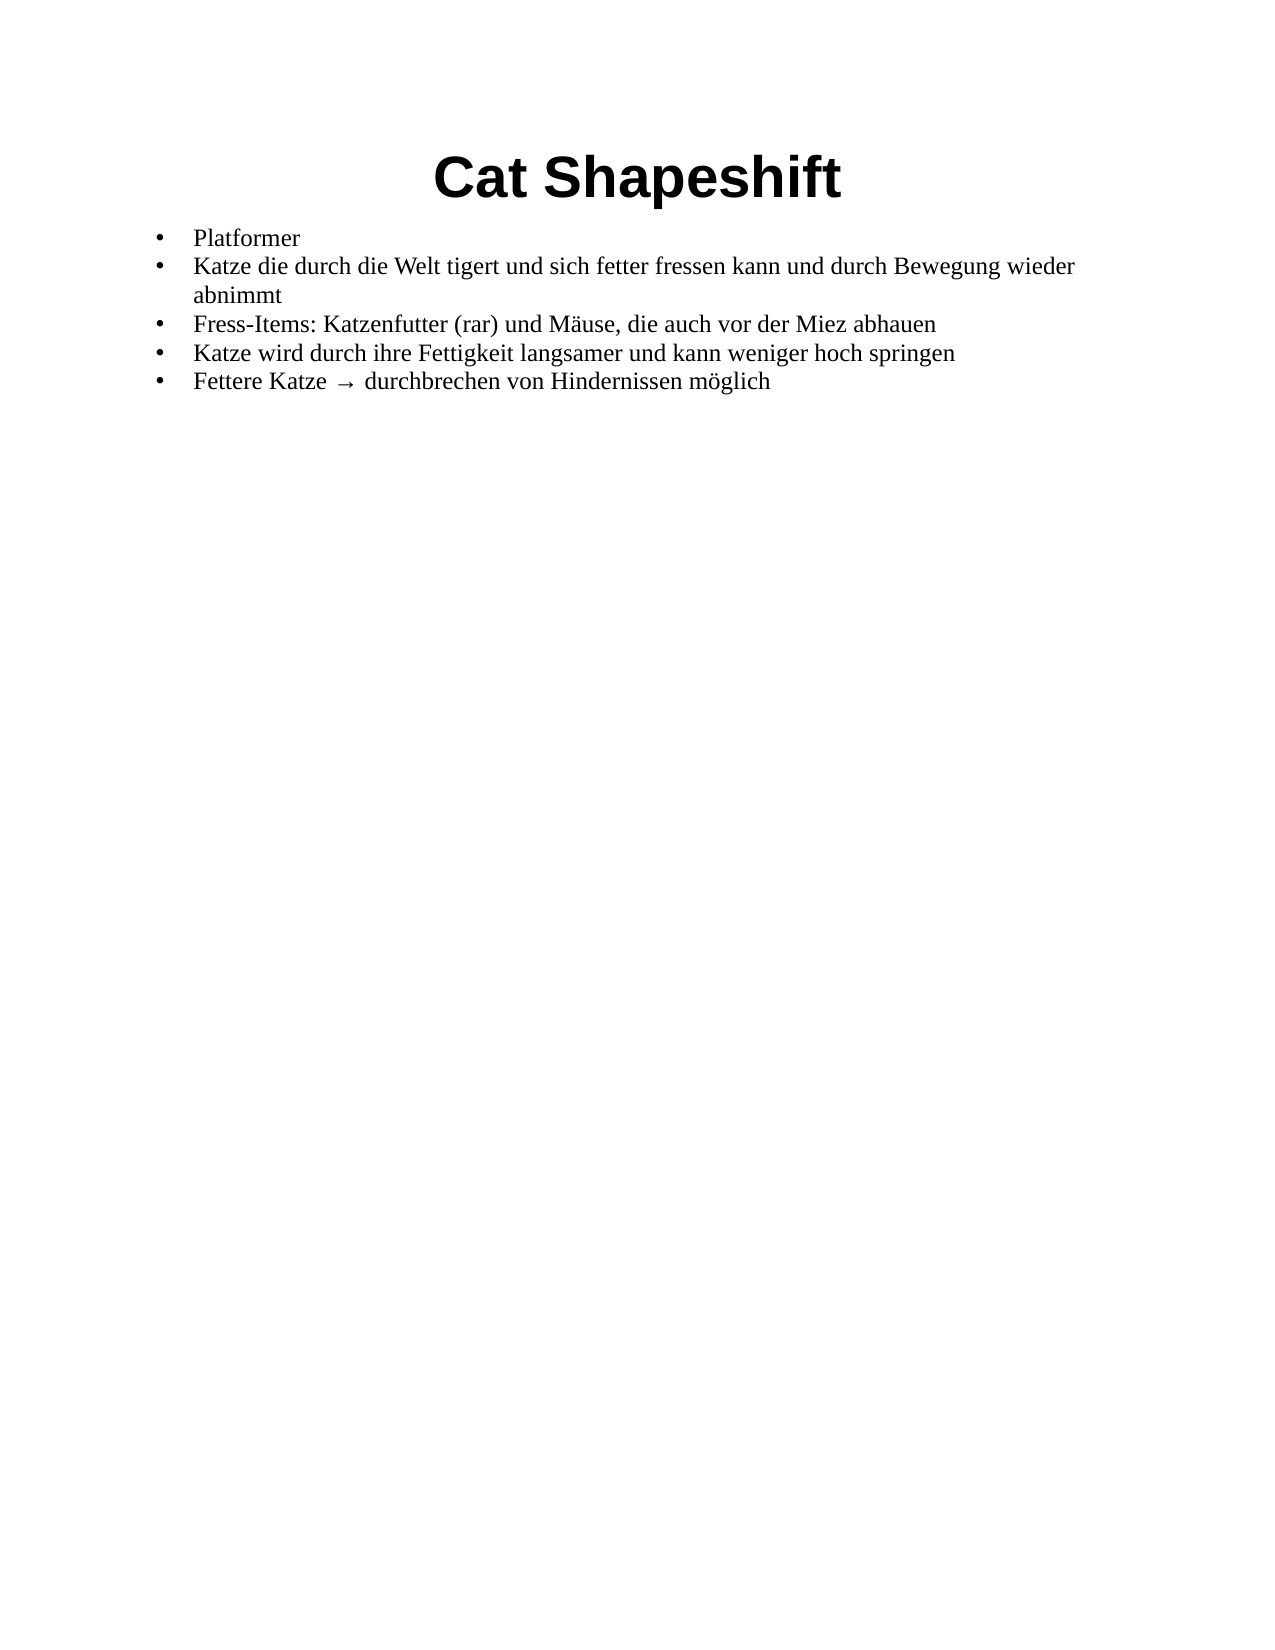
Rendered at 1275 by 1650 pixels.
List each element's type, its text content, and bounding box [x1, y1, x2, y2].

list Katze die durch die Welt tigert und sich fetter fressen kann und durch Bewegung wieder abnimmt [156, 251, 1157, 309]
list Fress-Items: Katzenfutter (rar) und Mäuse, die auch vor der Miez abhauen [156, 309, 1157, 338]
title Cat Shapeshift [118, 143, 1157, 210]
list Platformer [156, 223, 1157, 251]
list Fettere Katze → durchbrechen von Hindernissen möglich [156, 366, 1157, 395]
list Katze wird durch ihre Fettigkeit langsamer und kann weniger hoch springen [156, 338, 1157, 366]
